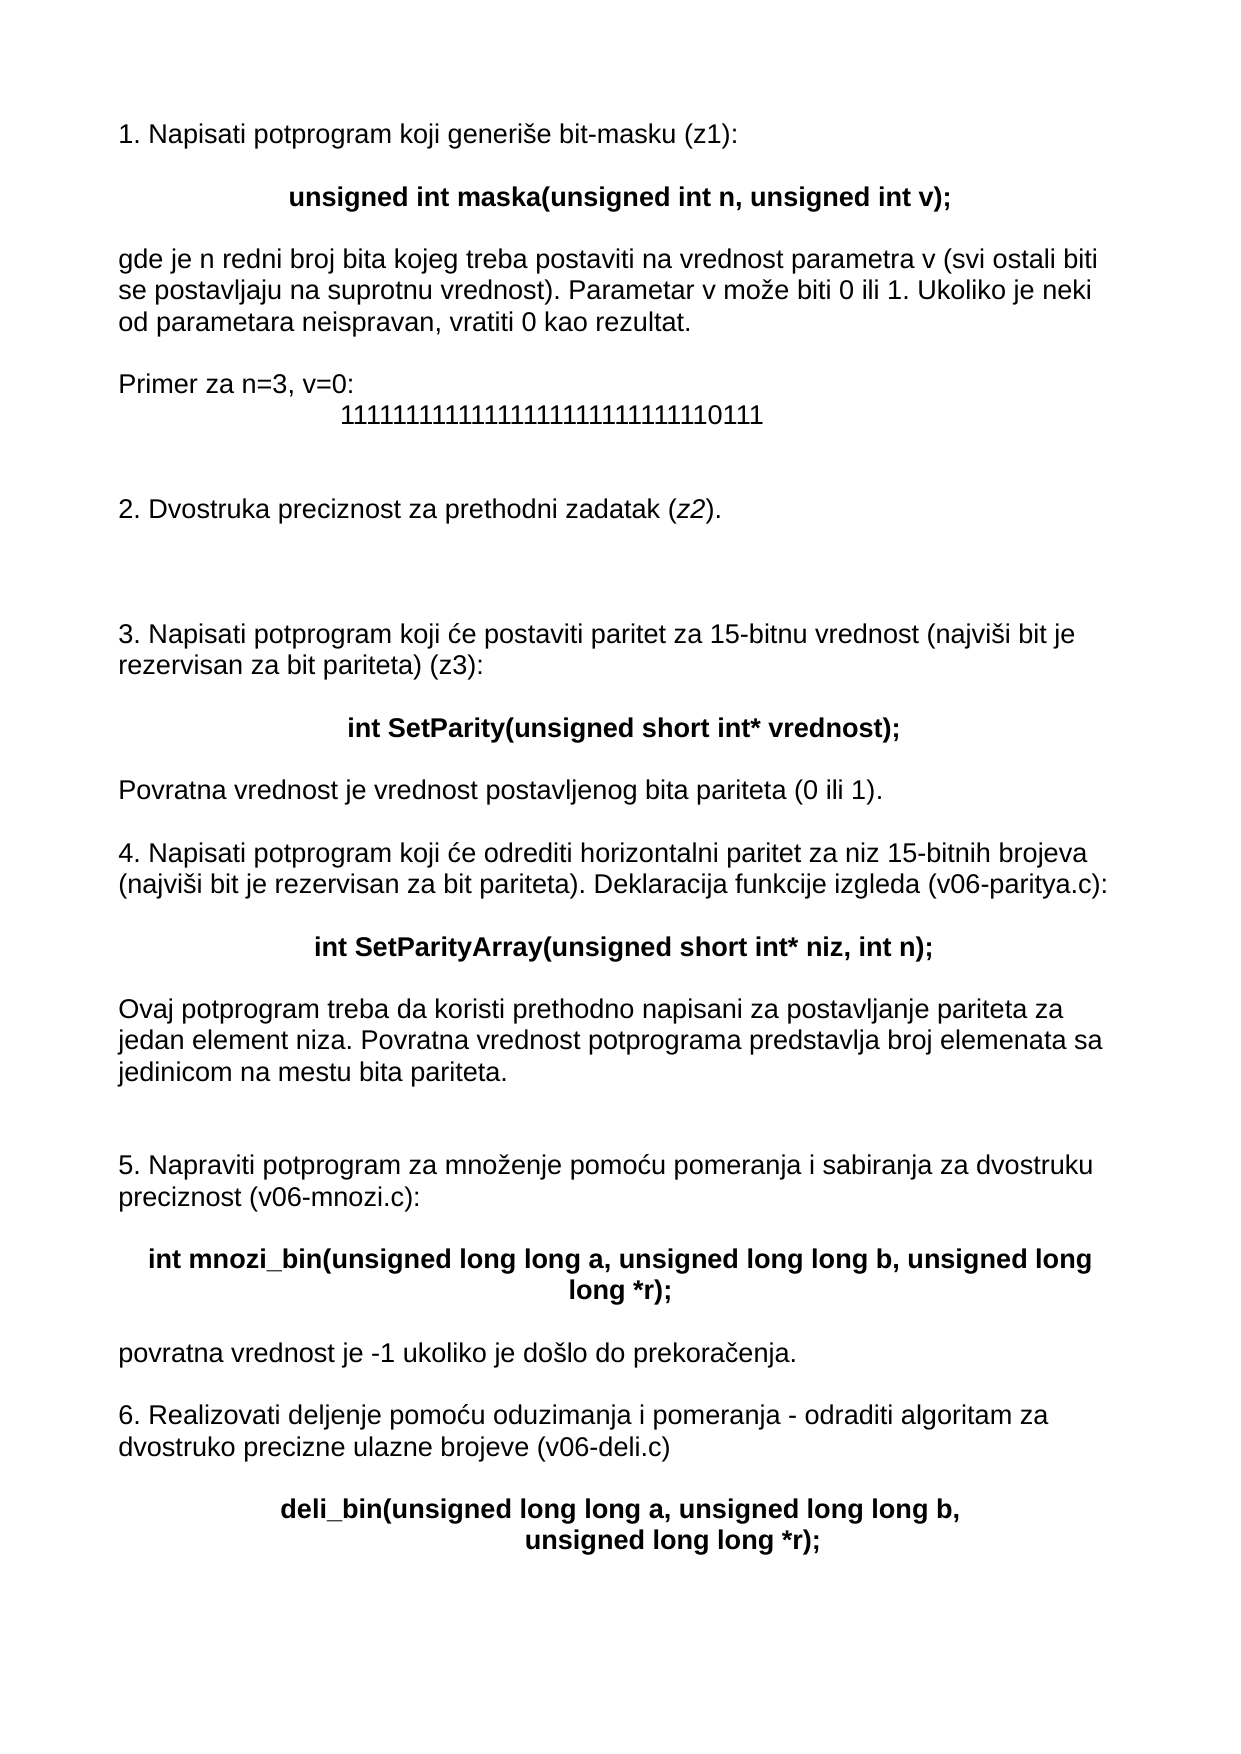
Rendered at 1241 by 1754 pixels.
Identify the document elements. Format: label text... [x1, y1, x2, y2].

text 3. Napisati potprogram koji će postaviti paritet za 15-bitnu vrednost (najviši bit je rezervisan za bit pariteta) (z3): [118, 618, 1122, 681]
text unsigned int maska(unsigned int n, unsigned int v); [118, 181, 1122, 212]
text gde je n redni broj bita kojeg treba postaviti na vrednost parametra v (svi ostali biti se postavljaju na suprotnu vrednost). Parametar v može biti 0 ili 1. Ukoliko je neki od parametara neispravan, vratiti 0 kao rezultat. [118, 243, 1122, 337]
text int SetParityArray(unsigned short int* niz, int n); [118, 899, 1122, 962]
text povratna vrednost je -1 ukoliko je došlo do prekoračenja. [118, 1337, 1122, 1368]
text 6. Realizovati deljenje pomoću oduzimanja i pomeranja - odraditi algoritam za dvostruko precizne ulazne brojeve (v06-deli.c) [118, 1399, 1122, 1462]
text 1. Napisati potprogram koji generiše bit-masku (z1): [118, 118, 1122, 149]
text deli_bin(unsigned long long a, unsigned long long b, [118, 1493, 1122, 1524]
text unsigned long long *r); [118, 1524, 1122, 1556]
text Povratna vrednost je vrednost postavljenog bita pariteta (0 ili 1). [118, 774, 1122, 806]
text 2. Dvostruka preciznost za prethodni zadatak (z2). [118, 493, 1122, 524]
text Ovaj potprogram treba da koristi prethodno napisani za postavljanje pariteta za jedan element niza. Povratna vrednost potprograma predstavlja broj elemenata sa jedinicom na mestu bita pariteta. [118, 962, 1122, 1087]
text Primer za n=3, v=0: [118, 368, 1122, 399]
text 4. Napisati potprogram koji će odrediti horizontalni paritet za niz 15-bitnih brojeva (najviši bit je rezervisan za bit pariteta). Deklaracija funkcije izgleda (v06-paritya.c): [118, 837, 1122, 899]
text int mnozi_bin(unsigned long long a, unsigned long long b, unsigned long long *r); [118, 1243, 1122, 1306]
text 11111111111111111111111111110111 [118, 399, 1122, 431]
text 5. Napraviti potprogram za množenje pomoću pomeranja i sabiranja za dvostruku preciznost (v06-mnozi.c): [118, 1149, 1122, 1212]
text int SetParity(unsigned short int* vrednost); [118, 681, 1122, 743]
